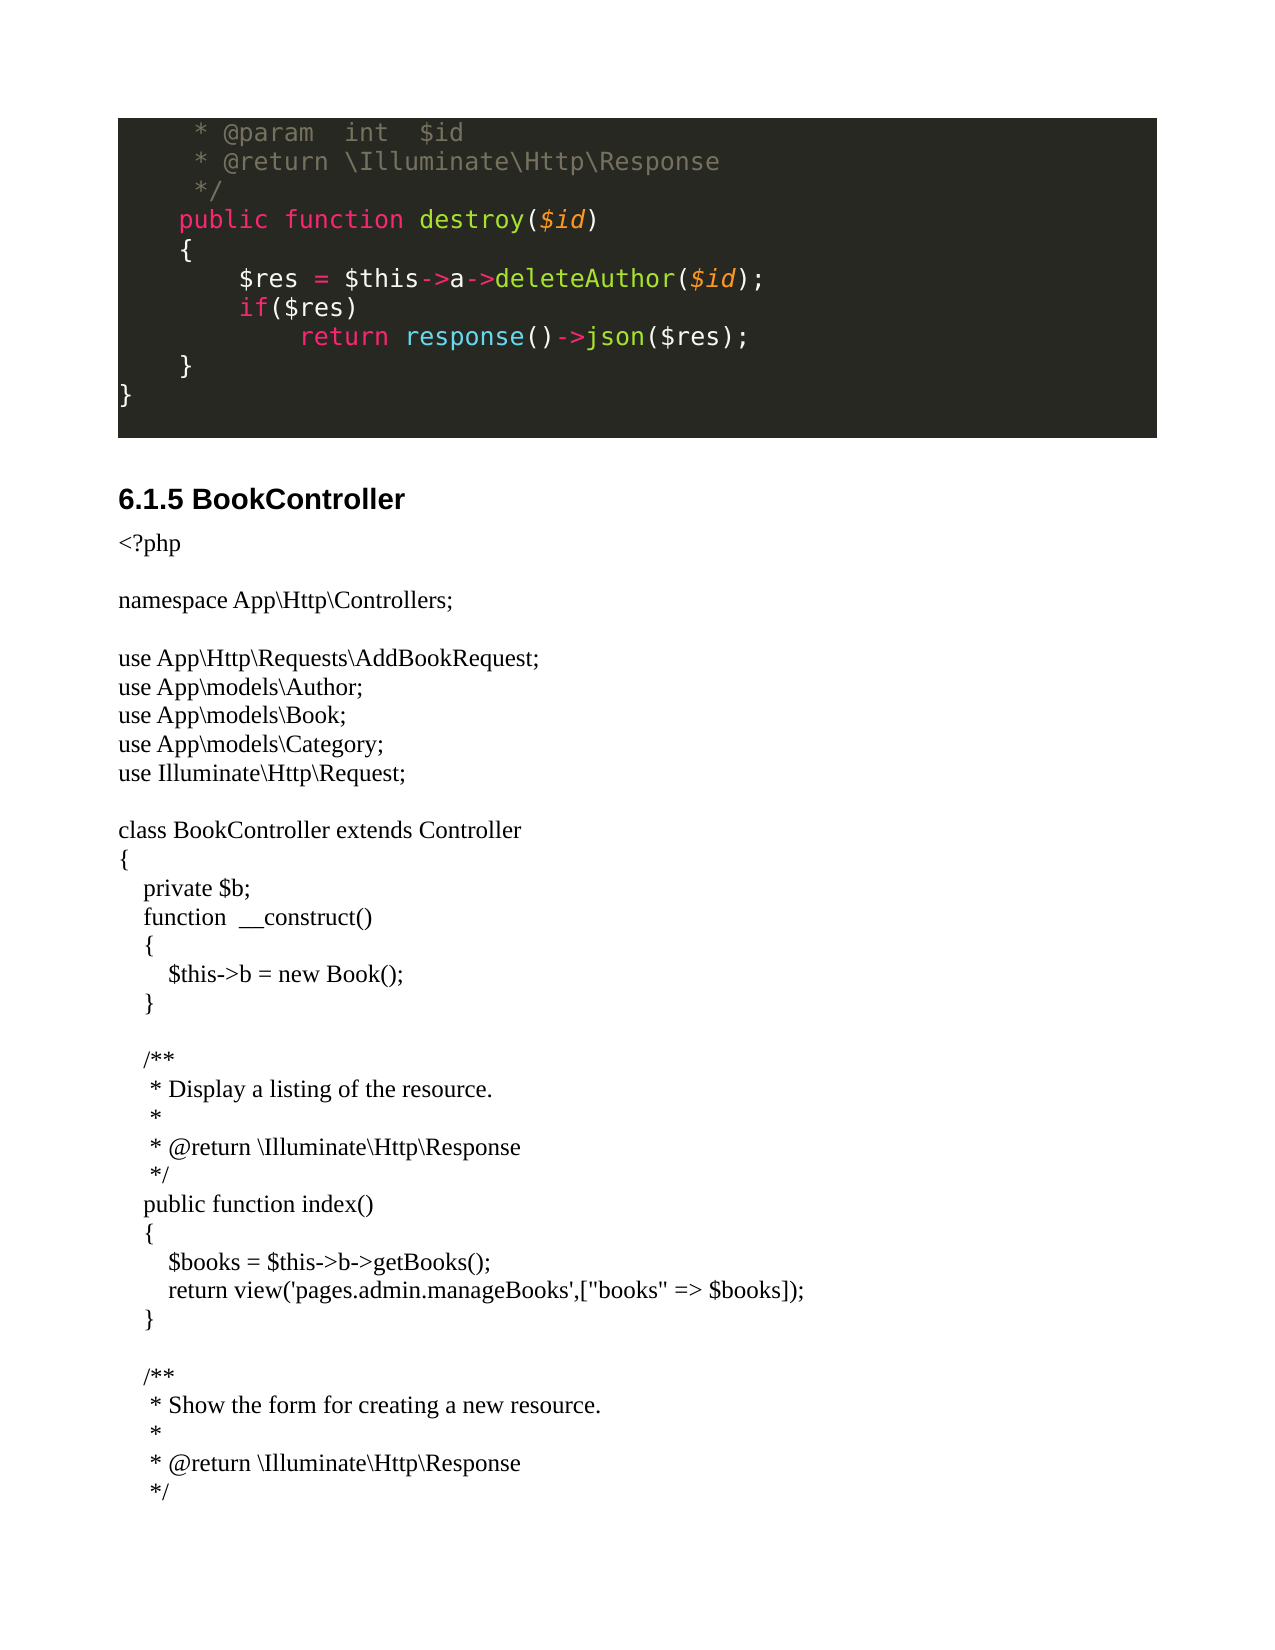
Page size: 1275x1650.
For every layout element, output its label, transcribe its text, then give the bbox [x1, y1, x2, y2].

text { [118, 1218, 1157, 1247]
text function __construct() [118, 902, 1157, 931]
text use App\models\Book; [118, 701, 1157, 729]
text * Display a listing of the resource. [118, 1074, 1157, 1103]
text * [118, 1103, 1157, 1132]
text { [118, 931, 1157, 959]
text class BookController extends Controller [118, 816, 1157, 844]
text /** [118, 1046, 1157, 1074]
text */ [118, 1161, 1157, 1189]
subtitle 6.1.5 BookController [118, 482, 1157, 516]
text namespace App\Http\Controllers; [118, 586, 1157, 614]
text * @return \Illuminate\Http\Response [118, 1132, 1157, 1161]
text use App\models\Category; [118, 729, 1157, 758]
text } [118, 1304, 1157, 1333]
text * @return \Illuminate\Http\Response [118, 1448, 1157, 1477]
text * [118, 1419, 1157, 1448]
text <?php [118, 528, 1157, 557]
text private $b; [118, 873, 1157, 902]
text } [118, 988, 1157, 1017]
text */ [118, 1477, 1157, 1506]
text use App\models\Author; [118, 672, 1157, 701]
text { [118, 844, 1157, 873]
text /** [118, 1362, 1157, 1391]
text * @param int $id * @return \Illuminate\Http\Response */ public function destroy($id) { $res = $this->a->deleteAuthor($id); if($res) return response()->json($res); } } [118, 118, 1157, 438]
text public function index() [118, 1189, 1157, 1218]
text use Illuminate\Http\Request; [118, 758, 1157, 787]
text $books = $this->b->getBooks(); [118, 1247, 1157, 1276]
text $this->b = new Book(); [118, 959, 1157, 988]
text return view('pages.admin.manageBooks',["books" => $books]); [118, 1276, 1157, 1304]
text use App\Http\Requests\AddBookRequest; [118, 643, 1157, 672]
text * Show the form for creating a new resource. [118, 1391, 1157, 1419]
